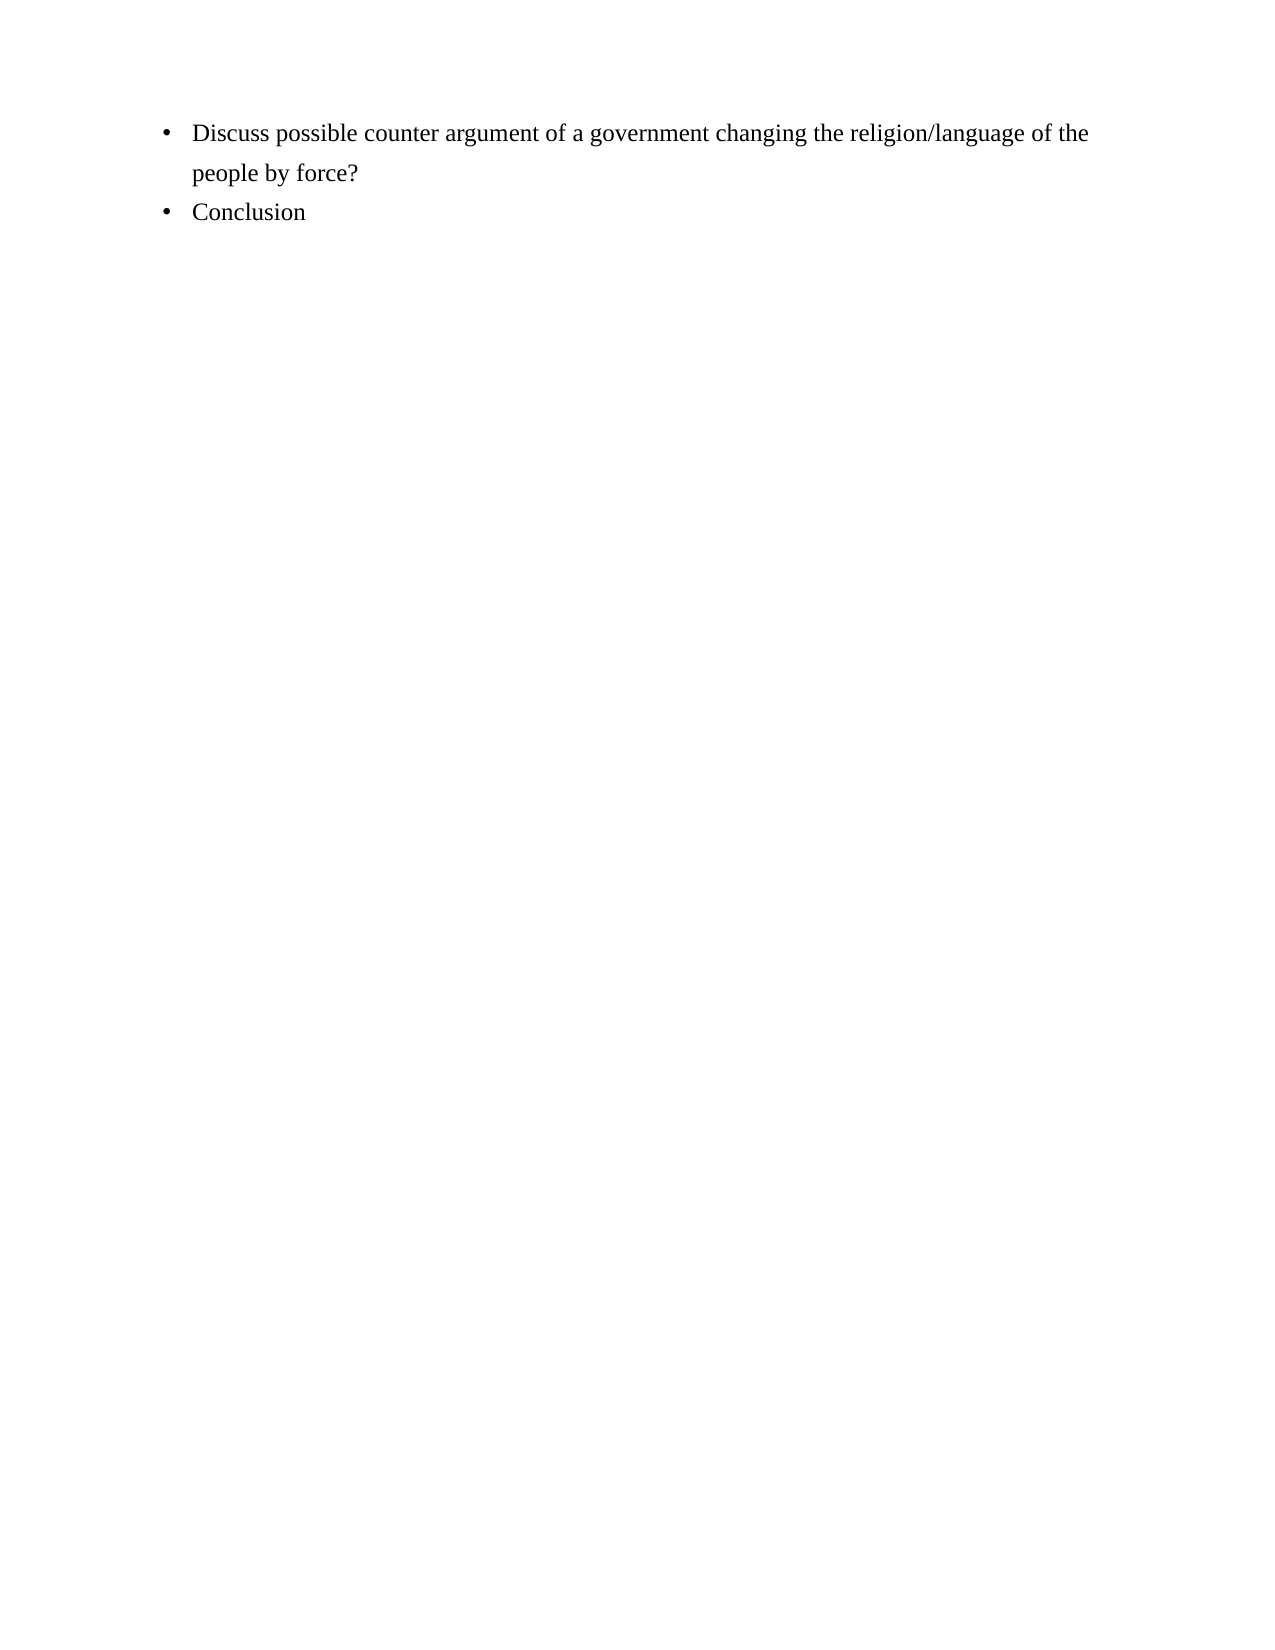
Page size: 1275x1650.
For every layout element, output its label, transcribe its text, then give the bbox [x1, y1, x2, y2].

list Conclusion [162, 197, 1157, 226]
list Discuss possible counter argument of a government changing the religion/language of the people by force? [162, 118, 1157, 186]
